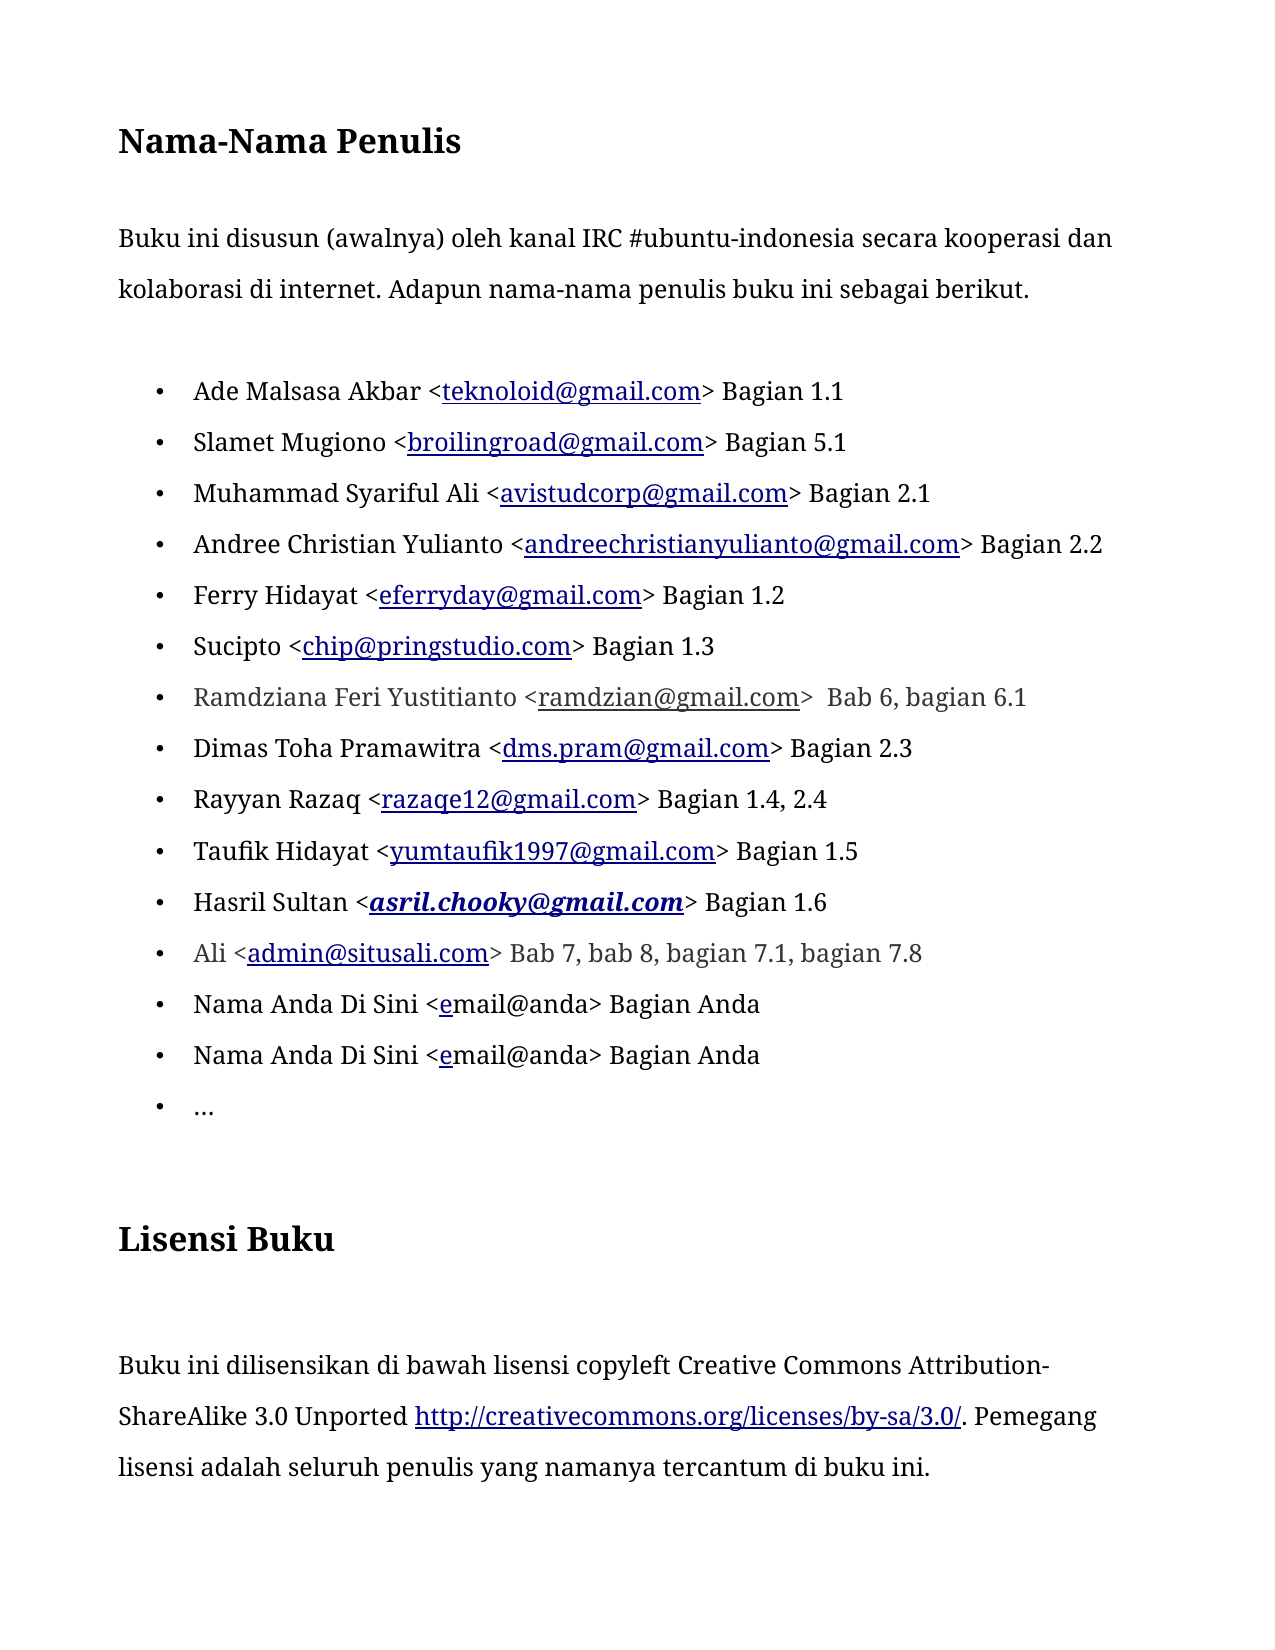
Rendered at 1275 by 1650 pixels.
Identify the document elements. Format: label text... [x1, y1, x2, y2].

list Taufik Hidayat <yumtaufik1997@gmail.com> Bagian 1.5 [156, 833, 1157, 867]
list Andree Christian Yulianto <andreechristianyulianto@gmail.com> Bagian 2.2 [156, 527, 1157, 561]
subtitle Lisensi Buku [118, 1216, 1157, 1261]
subtitle Nama-Nama Penulis [118, 118, 1157, 164]
list Nama Anda Di Sini <email@anda> Bagian Anda [156, 1037, 1157, 1071]
list Ramdziana Feri Yustitianto <ramdzian@gmail.com> Bab 6, bagian 6.1 [156, 680, 1157, 714]
list Hasril Sultan <asril.chooky@gmail.com> Bagian 1.6 [156, 884, 1157, 918]
list Dimas Toha Pramawitra <dms.pram@gmail.com> Bagian 2.3 [156, 731, 1157, 765]
list … [156, 1088, 1157, 1122]
list Slamet Mugiono <broilingroad@gmail.com> Bagian 5.1 [156, 425, 1157, 459]
list Ade Malsasa Akbar <teknoloid@gmail.com> Bagian 1.1 [156, 374, 1157, 408]
list Muhammad Syariful Ali <avistudcorp@gmail.com> Bagian 2.1 [156, 476, 1157, 510]
list Ali <admin@situsali.com> Bab 7, bab 8, bagian 7.1, bagian 7.8 [156, 935, 1157, 969]
list Nama Anda Di Sini <email@anda> Bagian Anda [156, 986, 1157, 1020]
list Sucipto <chip@pringstudio.com> Bagian 1.3 [156, 629, 1157, 663]
text Buku ini dilisensikan di bawah lisensi copyleft Creative Commons Attribution-ShareAlike 3.0 Unported http://creativecommons.org/licenses/by-sa/3.0/. Pemegang lisensi adalah seluruh penulis yang namanya tercantum di buku ini. [118, 1348, 1157, 1484]
text Buku ini disusun (awalnya) oleh kanal IRC #ubuntu-indonesia secara kooperasi dan kolaborasi di internet. Adapun nama-nama penulis buku ini sebagai berikut. [118, 221, 1157, 306]
list Rayyan Razaq <razaqe12@gmail.com> Bagian 1.4, 2.4 [156, 782, 1157, 816]
list Ferry Hidayat <eferryday@gmail.com> Bagian 1.2 [156, 578, 1157, 612]
